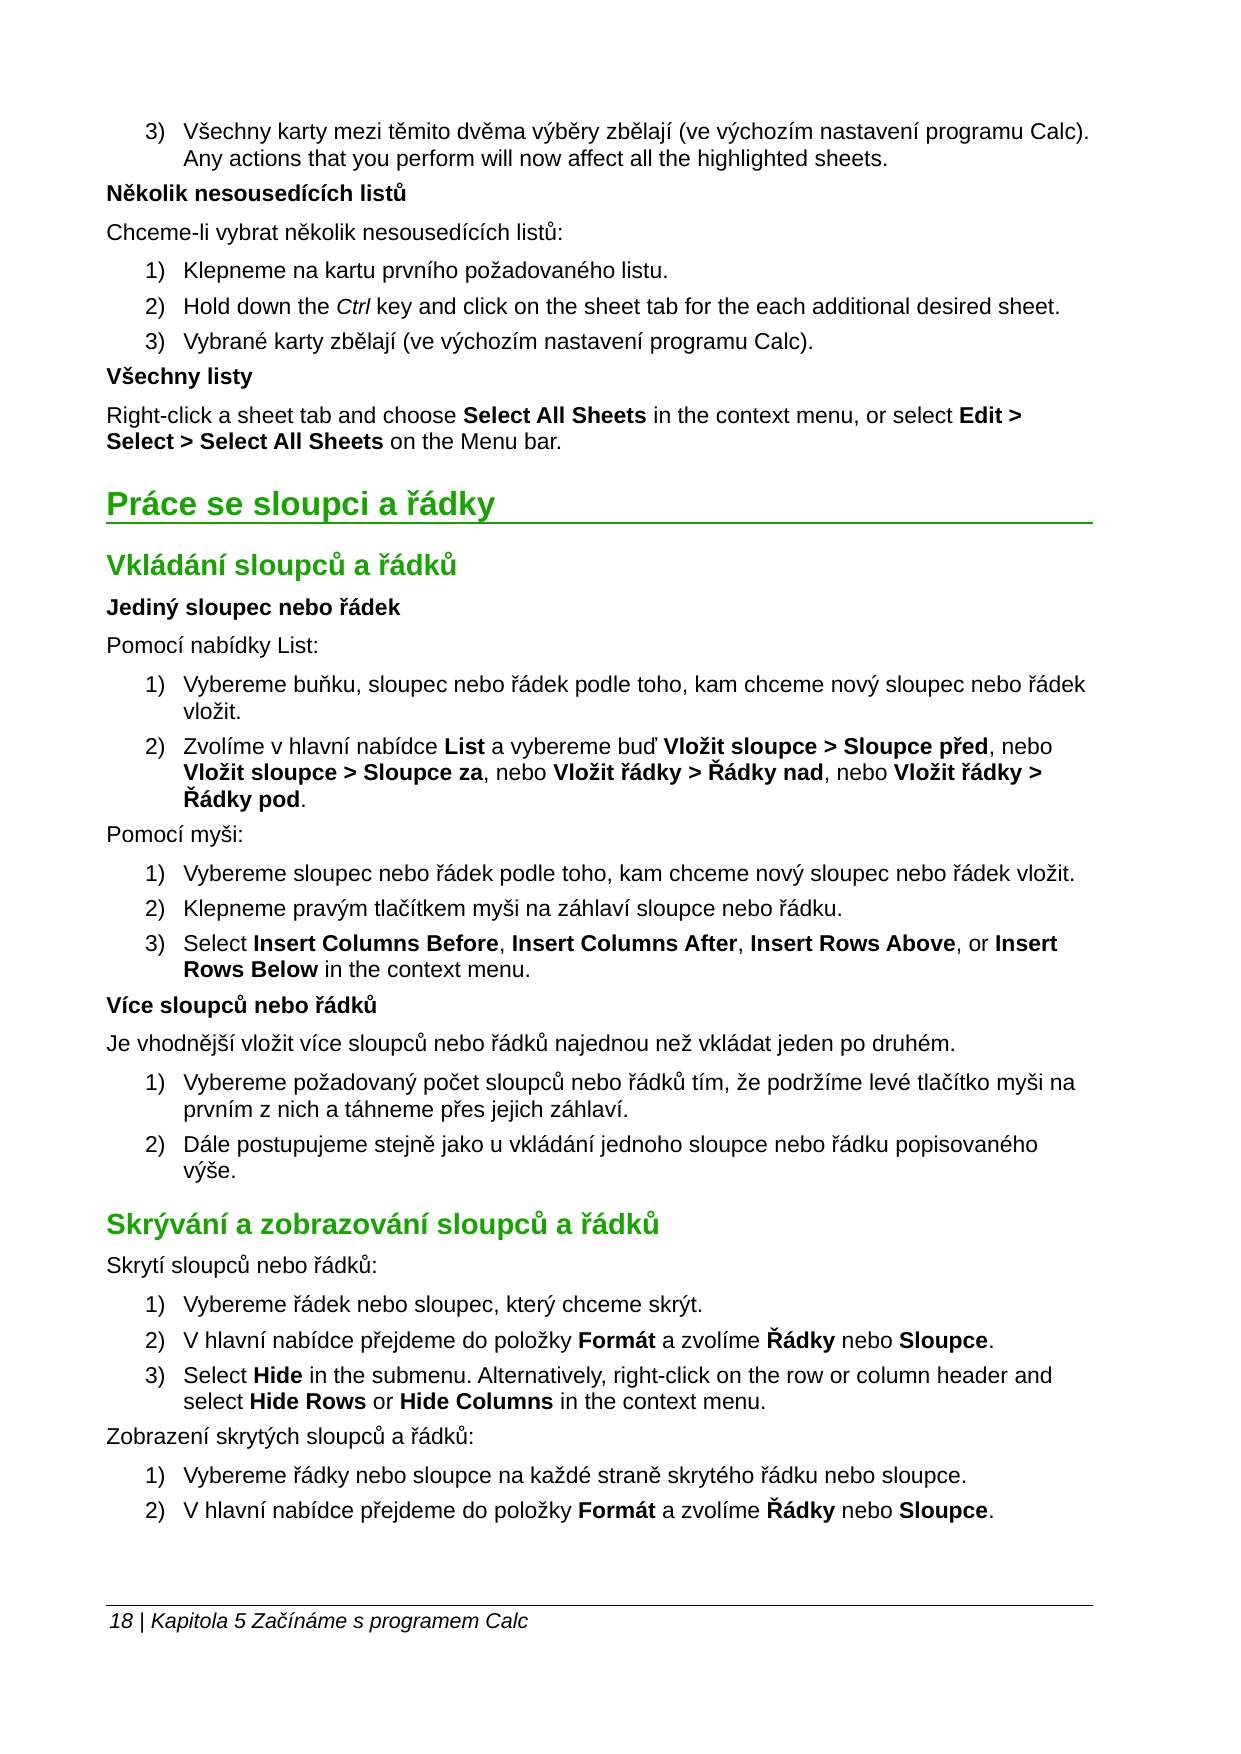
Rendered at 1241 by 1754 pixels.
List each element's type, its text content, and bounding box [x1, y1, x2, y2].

list Je vhodnější vložit více sloupců nebo řádků najednou než vkládat jeden po druhém. [106, 1030, 1093, 1057]
list Vybereme požadovaný počet sloupců nebo řádků tím, že podržíme levé tlačítko myši na prvním z nich a táhneme přes jejich záhlaví. [165, 1069, 1093, 1122]
list Klepneme pravým tlačítkem myši na záhlaví sloupce nebo řádku. [165, 895, 1093, 921]
list Dále postupujeme stejně jako u vkládání jednoho sloupce nebo řádku popisovaného výše. [165, 1131, 1093, 1183]
subtitle Skrývání a zobrazování sloupců a řádků [106, 1207, 1093, 1241]
list V hlavní nabídce přejdeme do položky Formát a zvolíme Řádky nebo Sloupce. [165, 1327, 1093, 1353]
list Všechny karty mezi těmito dvěma výběry zbělají (ve výchozím nastavení programu Calc). Any actions that you perform will now affect all the highlighted sheets. [165, 118, 1093, 171]
list Všechny listy [106, 363, 1093, 389]
list Select Hide in the submenu. Alternatively, right-click on the row or column header and select Hide Rows or Hide Columns in the context menu. [165, 1362, 1093, 1414]
text Skrytí sloupců nebo řádků: [106, 1252, 1093, 1279]
list Vybrané karty zbělají (ve výchozím nastavení programu Calc). [165, 328, 1093, 354]
list Několik nesousedících listů [106, 180, 1093, 206]
list Vybereme řádky nebo sloupce na každé straně skrytého řádku nebo sloupce. [165, 1462, 1093, 1488]
list Klepneme na kartu prvního požadovaného listu. [165, 257, 1093, 284]
list V hlavní nabídce přejdeme do položky Formát a zvolíme Řádky nebo Sloupce. [165, 1497, 1093, 1524]
list Zobrazení skrytých sloupců a řádků: [106, 1423, 1093, 1450]
list Pomocí nabídky List: [106, 632, 1093, 659]
list Vybereme sloupec nebo řádek podle toho, kam chceme nový sloupec nebo řádek vložit. [165, 859, 1093, 886]
list Zvolíme v hlavní nabídce List a vybereme buď Vložit sloupce > Sloupce před, nebo Vložit sloupce > Sloupce za, nebo Vložit řádky > Řádky nad, nebo Vložit řádky > Řádky pod. [165, 733, 1093, 812]
list Chceme-li vybrat několik nesousedících listů: [106, 218, 1093, 245]
list Jediný sloupec nebo řádek [106, 593, 1093, 620]
list Vybereme řádek nebo sloupec, který chceme skrýt. [165, 1291, 1093, 1318]
list Pomocí myši: [106, 821, 1093, 847]
list Hold down the Ctrl key and click on the sheet tab for the each additional desired sheet. [165, 293, 1093, 319]
list Select Insert Columns Before, Insert Columns After, Insert Rows Above, or Insert Rows Below in the context menu. [165, 930, 1093, 983]
list Více sloupců nebo řádků [106, 992, 1093, 1018]
subtitle Práce se sloupci a řádky [106, 484, 1093, 522]
text Right-click a sheet tab and choose Select All Sheets in the context menu, or select Edit > Select > Select All Sheets on the Menu bar. [106, 402, 1093, 454]
subtitle Vkládání sloupců a řádků [106, 548, 1093, 582]
list Vybereme buňku, sloupec nebo řádek podle toho, kam chceme nový sloupec nebo řádek vložit. [165, 671, 1093, 724]
